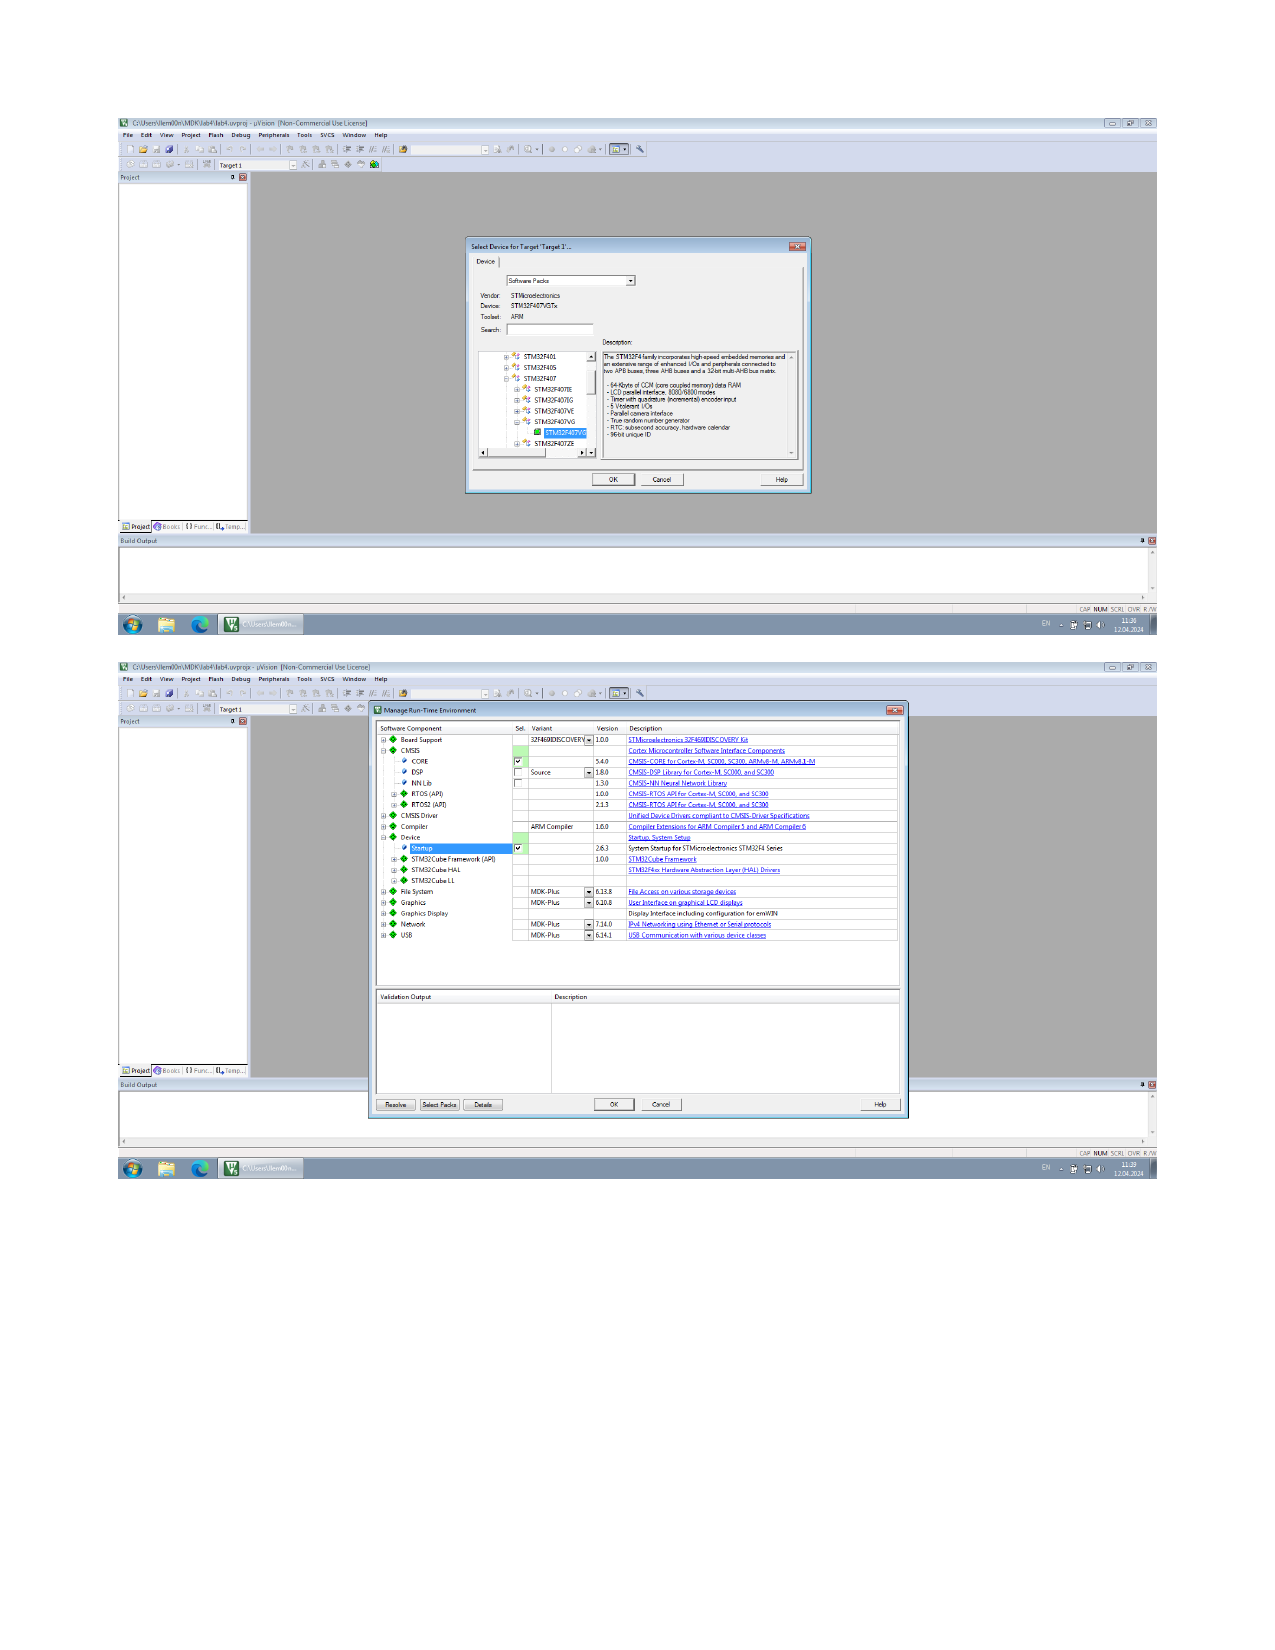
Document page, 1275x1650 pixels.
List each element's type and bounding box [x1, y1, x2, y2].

picture [118, 662, 1157, 1179]
picture [118, 118, 1157, 635]
